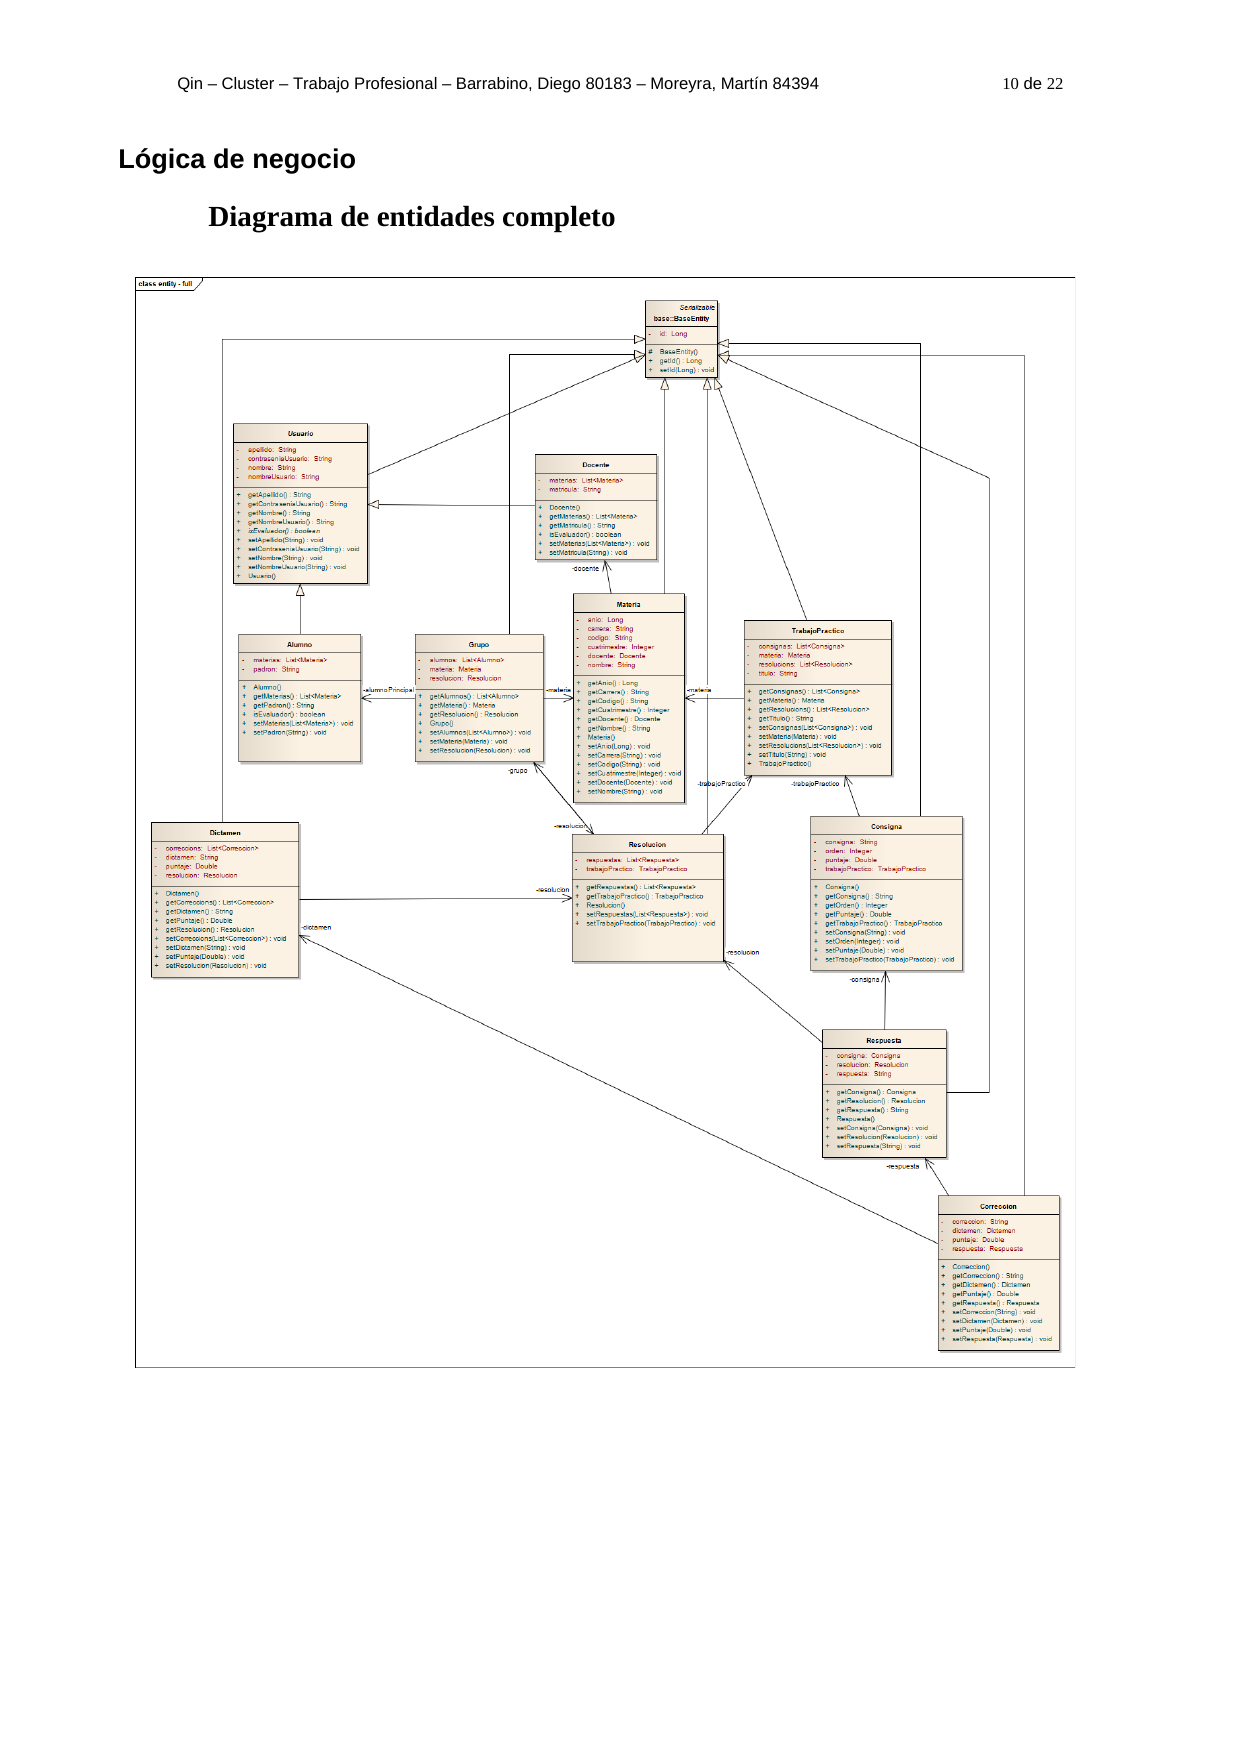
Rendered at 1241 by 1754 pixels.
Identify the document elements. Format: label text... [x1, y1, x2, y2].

picture [134, 277, 1075, 1368]
subtitle Diagrama de entidades completo [118, 199, 1122, 233]
subtitle Lógica de negocio [118, 143, 1122, 174]
